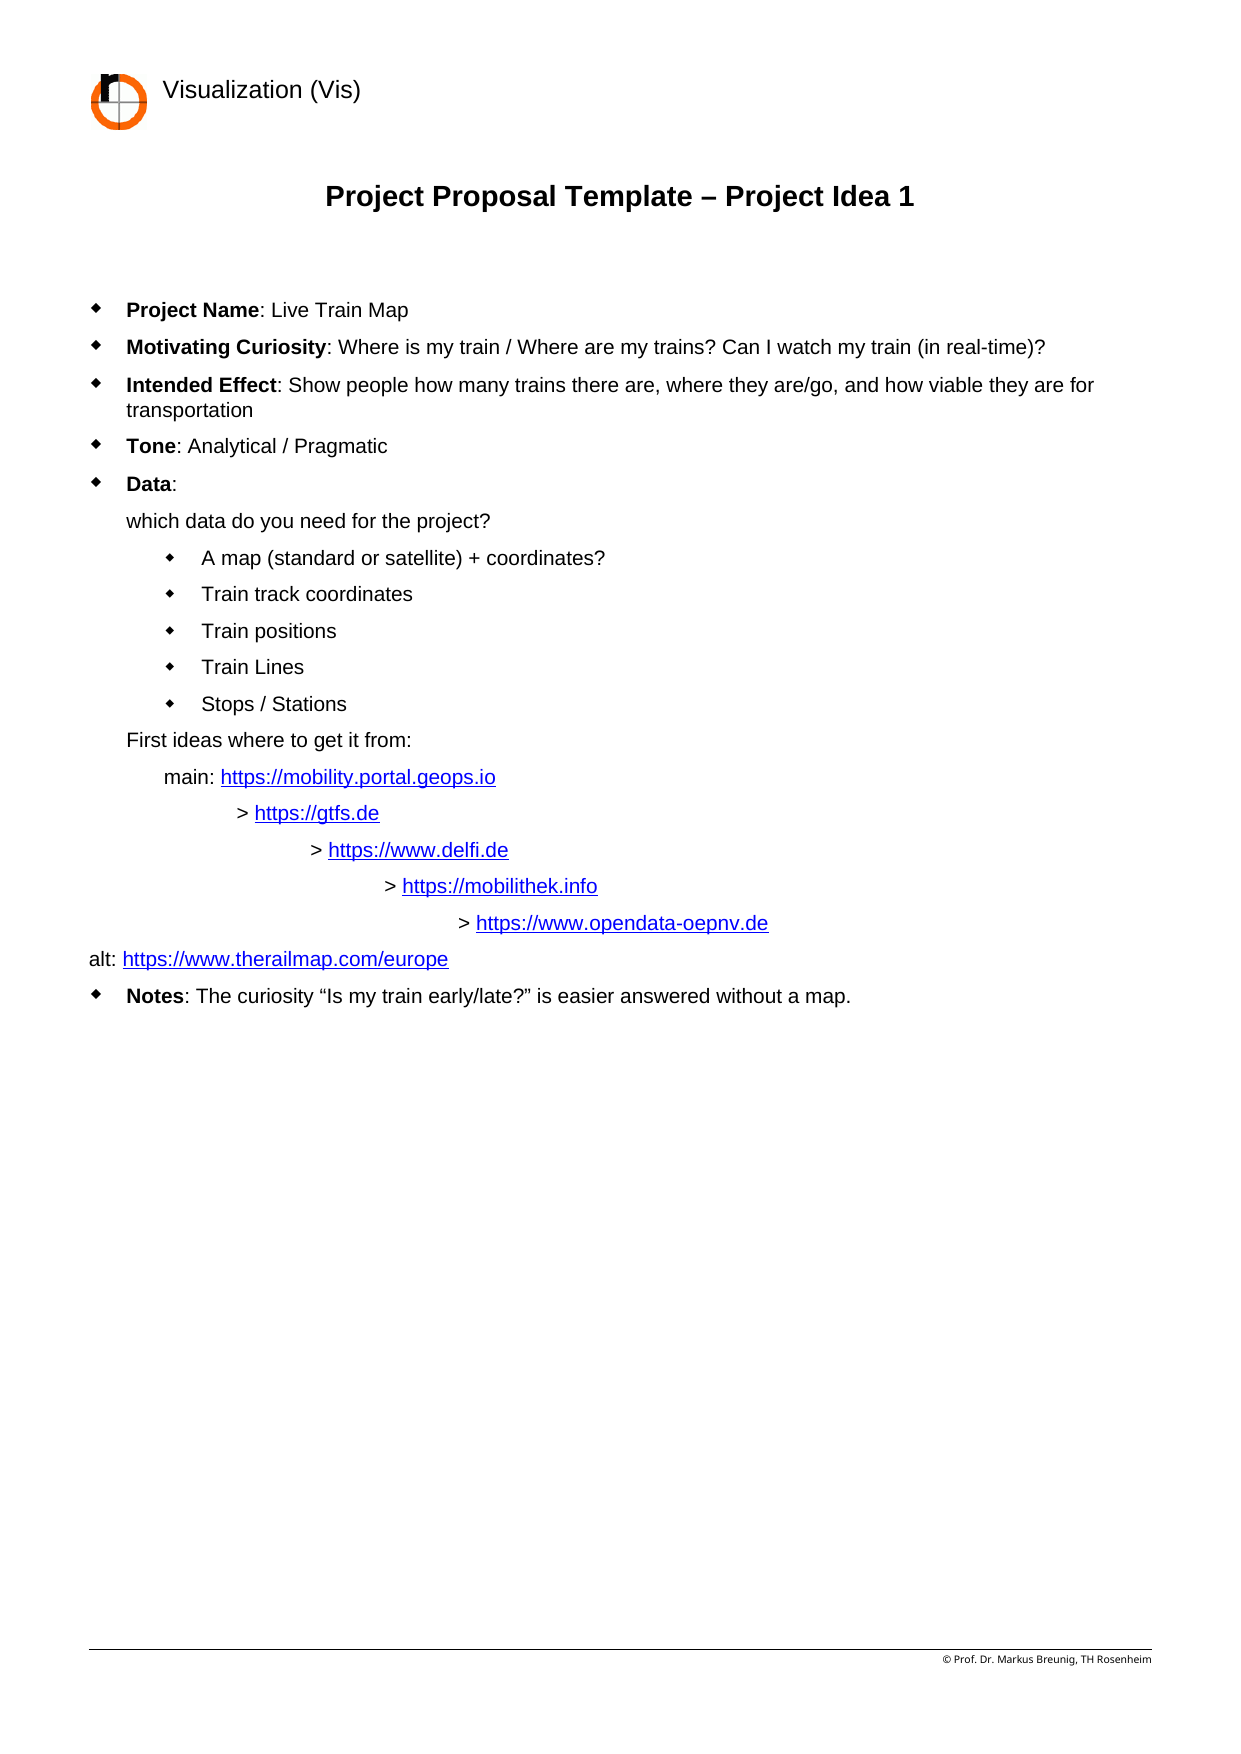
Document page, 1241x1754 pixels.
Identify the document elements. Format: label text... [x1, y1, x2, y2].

list which data do you need for the project? [89, 509, 1152, 533]
list Project Name: Live Train Map [89, 297, 1152, 322]
list Tone: Analytical / Pragmatic [89, 434, 1152, 459]
list Train track coordinates [164, 582, 1152, 606]
list Stops / Stations [164, 692, 1152, 716]
text > https://gtfs.de [89, 801, 1152, 825]
list Motivating Curiosity: Where is my train / Where are my trains? Can I watch my train (in real-time)? [89, 335, 1152, 360]
text main: https://mobility.portal.geops.io [89, 765, 1152, 789]
text > https://mobilithek.info [89, 874, 1152, 898]
list First ideas where to get it from: [89, 728, 1152, 752]
list Train positions [164, 618, 1152, 643]
list Data: [89, 471, 1152, 496]
text > https://www.delfi.de [89, 838, 1152, 862]
text Project Proposal Template – Project Idea 1 [89, 178, 1152, 212]
list Notes: The curiosity “Is my train early/late?” is easier answered without a map. [89, 983, 1152, 1008]
list Train Lines [164, 655, 1152, 679]
picture [87, 71, 150, 134]
text alt: https://www.therailmap.com/europe [89, 947, 1152, 971]
list A map (standard or satellite) + coordinates? [164, 545, 1152, 569]
text > https://www.opendata-oepnv.de [89, 911, 1152, 934]
list Intended Effect: Show people how many trains there are, where they are/go, and how viable they are for transportation [89, 372, 1152, 421]
